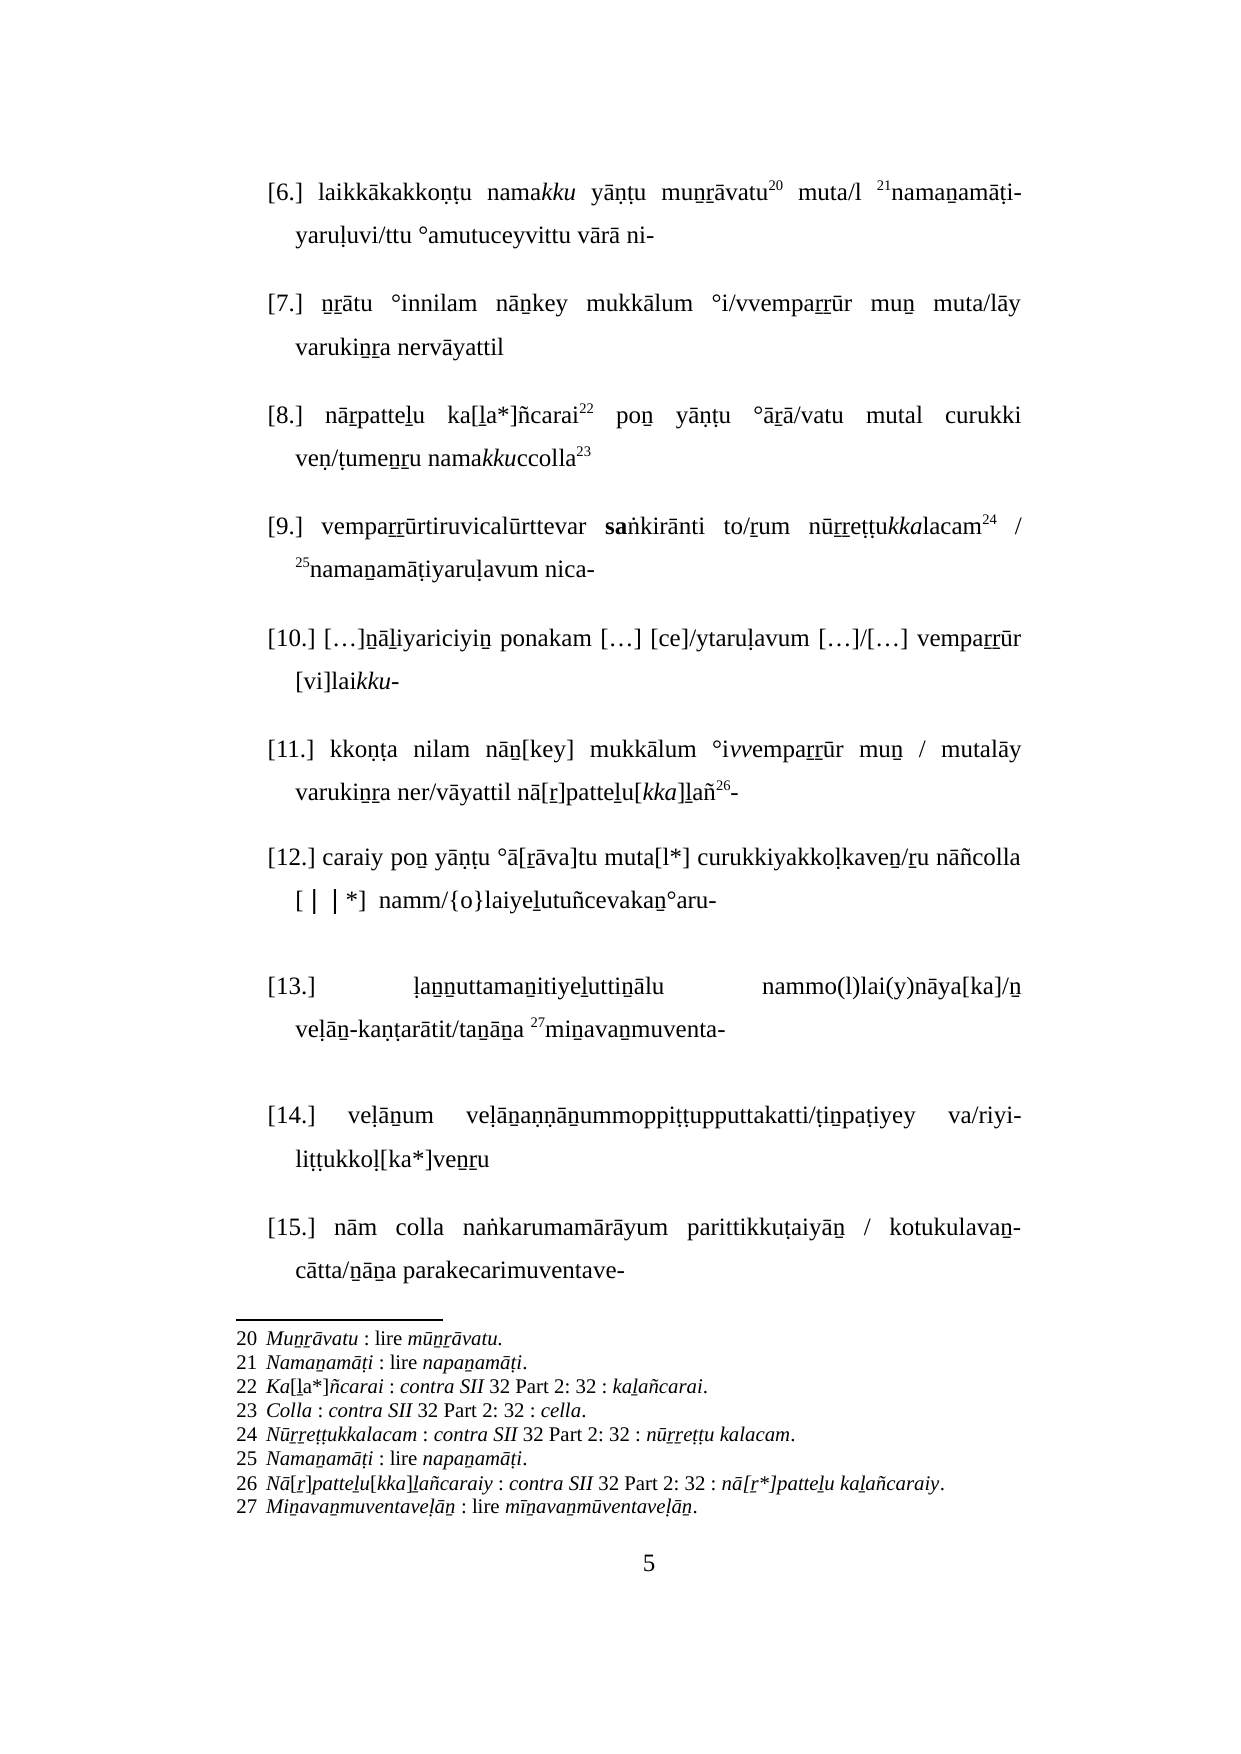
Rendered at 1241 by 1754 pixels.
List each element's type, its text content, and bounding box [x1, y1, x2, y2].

text [6.] laikkākakkoṇṭu namakku yāṇṭu muṉṟāvatu muta/l namaṉamāṭi-yaruḷuvi/ttu °amutuceyvittu vārā ni- [267, 177, 1022, 249]
text Namaṉamāṭi : lire napaṉamāṭi. [236, 1446, 1061, 1470]
text Nūṟṟeṭṭukkalacam : contra SII 32 Part 2: 32 : nūṟṟeṭṭu kalacam. [236, 1422, 1061, 1446]
text Namaṉamāṭi : lire napaṉamāṭi. [236, 1350, 1061, 1374]
text [11.] kkoṇṭa nilam nāṉ[key] mukkālum °ivvempaṟṟūr muṉ / mutalāy varukiṉṟa ner/vāyattil nā[ṟ]patteḻu[kka]ḻañ- [267, 734, 1022, 806]
text [12.] caraiy poṉ yāṇṭu °ā[ṟāva]tu muta[l*] curukkiyakkoḷkaveṉ/ṟu nāñcolla [❘❘*] namm/{o}laiyeḻutuñcevakaṉ°aru- [267, 842, 1022, 914]
text Nā[ṟ]patteḻu[kka]ḻañcaraiy : contra SII 32 Part 2: 32 : nā[ṟ*]patteḻu kaḻañcaraiy. [236, 1470, 1061, 1494]
text [8.] nāṟpatteḻu ka[ḻa*]ñcarai poṉ yāṇṭu °āṟā/vatu mutal curukki veṇ/ṭumeṉṟu namakkuccolla [267, 400, 1022, 472]
text [15.] nām colla naṅkarumamārāyum parittikkuṭaiyāṉ / kotukulavaṉ- cātta/ṉāṉa parakecarimuventave- [267, 1212, 1022, 1284]
text Muṉṟāvatu : lire mūṉṟāvatu. [236, 1326, 1061, 1350]
text Ka[ḻa*]ñcarai : contra SII 32 Part 2: 32 : kaḻañcarai. [236, 1374, 1061, 1398]
text [7.] ṉṟātu °innilam nāṉkey mukkālum °i/vvempaṟṟūr muṉ muta/lāy varukiṉṟa nervāyattil [267, 288, 1022, 360]
text Miṉavaṉmuventaveḷāṉ : lire mīṉavaṉmūventaveḷāṉ. [236, 1494, 1061, 1518]
text [13.] ḷaṉṉuttamaṉitiyeḻuttiṉālu nammo(l)lai(y)nāya[ka]/ṉ veḷāṉ-kaṇṭarātit/taṉāṉa miṉavaṉmuventa- [267, 971, 1022, 1043]
text [14.] veḷāṉum veḷāṉaṇṇāṉummoppiṭṭupputtakatti/ṭiṉpaṭiyey va/riyi-liṭṭukkoḷ[ka*]veṉṟu [267, 1101, 1022, 1172]
text [10.] […]ṉāḻiyariciyiṉ ponakam […] [ce]/ytaruḷavum […]/[…] vempaṟṟūr [vi]laikku- [267, 623, 1022, 694]
text Colla : contra SII 32 Part 2: 32 : cella. [236, 1398, 1061, 1422]
text [9.] vempaṟṟūrtiruvicalūrttevar saṅkirānti to/ṟum nūṟṟeṭṭukkalacam / namaṉamāṭiyaruḷavum nica- [267, 511, 1022, 583]
